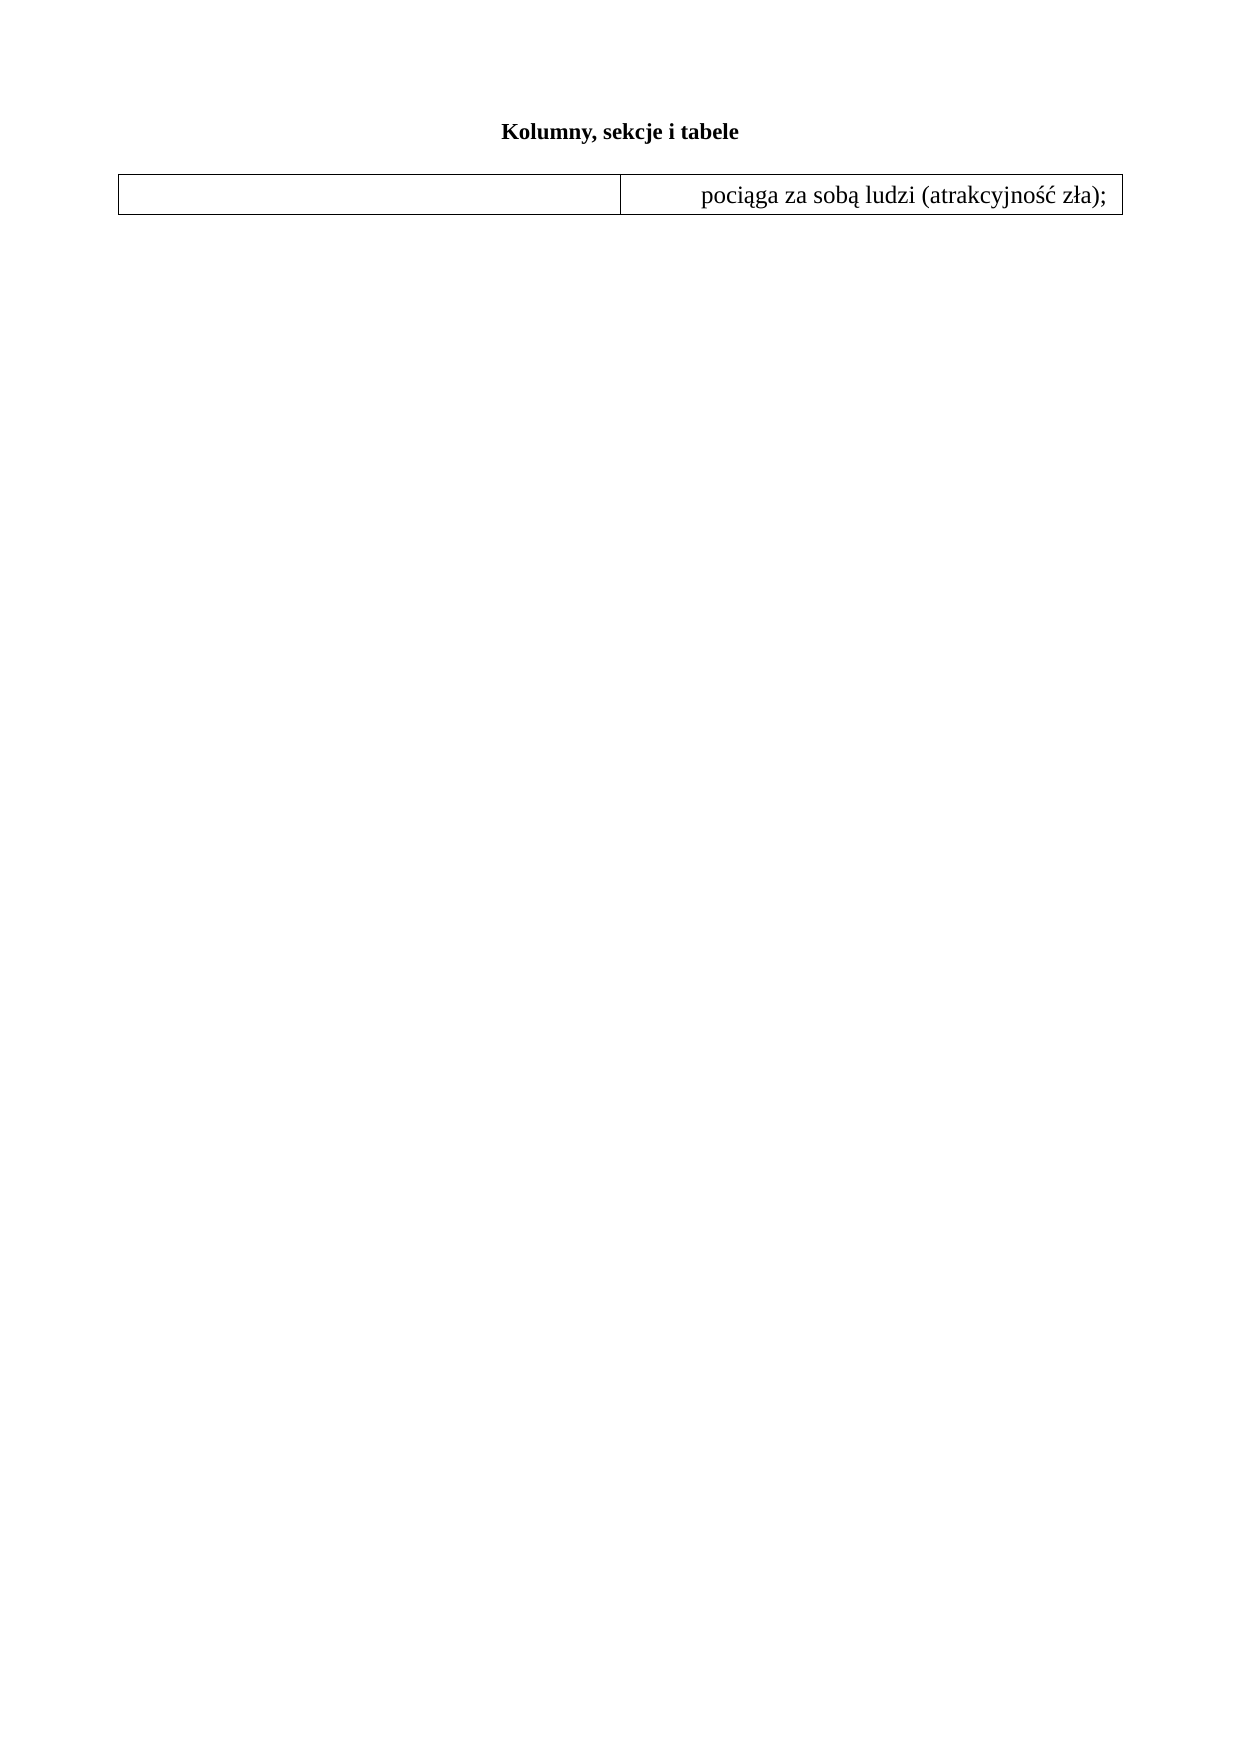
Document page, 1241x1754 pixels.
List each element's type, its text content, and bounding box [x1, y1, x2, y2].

table_cell pociąga za sobą ludzi (atrakcyjność zła); [621, 175, 1122, 214]
table_cell [119, 175, 620, 214]
